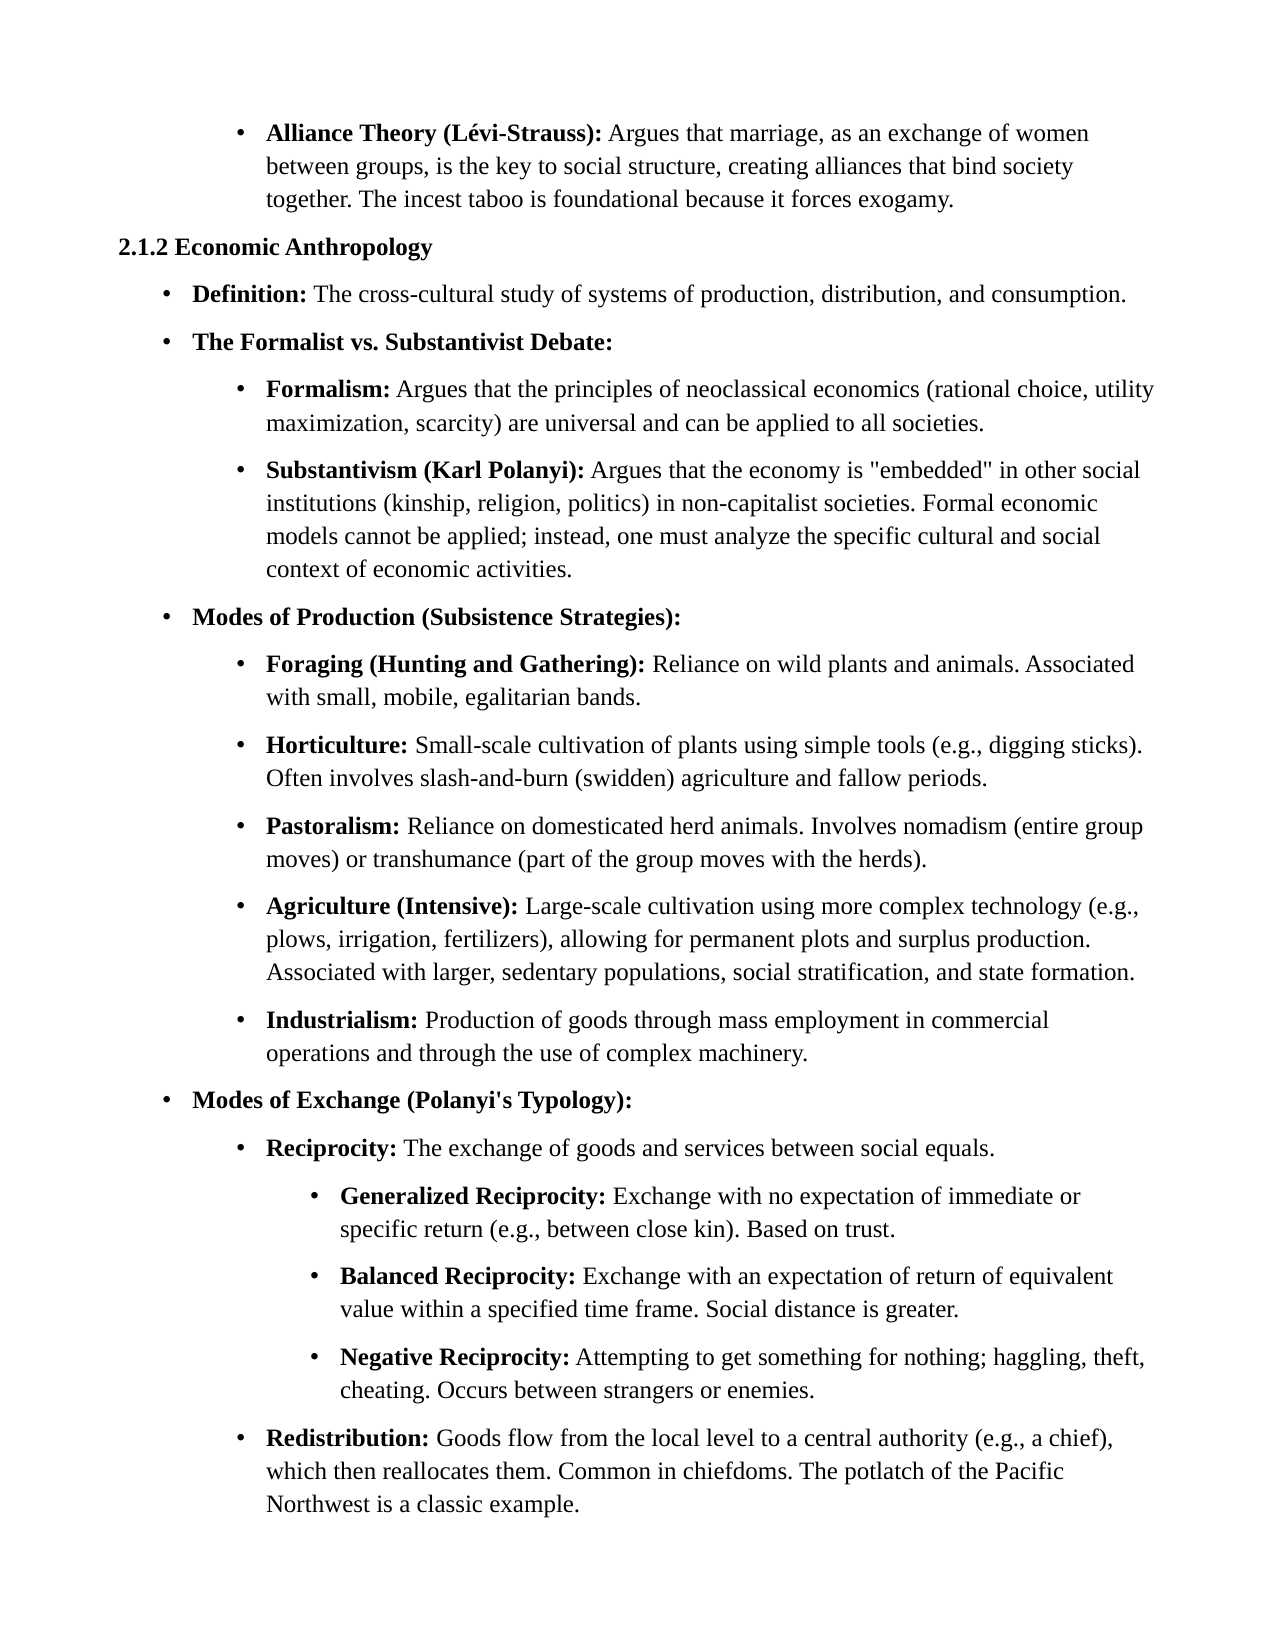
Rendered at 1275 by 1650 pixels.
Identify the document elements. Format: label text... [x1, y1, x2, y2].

list Generalized Reciprocity: Exchange with no expectation of immediate or specific return (e.g., between close kin). Based on trust. [310, 1181, 1157, 1243]
text 2.1.2 Economic Anthropology [118, 232, 1157, 261]
list Alliance Theory (Lévi-Strauss): Argues that marriage, as an exchange of women between groups, is the key to social structure, creating alliances that bind society together. The incest taboo is foundational because it forces exogamy. [236, 118, 1157, 213]
list Formalism: Argues that the principles of neoclassical economics (rational choice, utility maximization, scarcity) are universal and can be applied to all societies. [236, 374, 1157, 436]
list Redistribution: Goods flow from the local level to a central authority (e.g., a chief), which then reallocates them. Common in chiefdoms. The potlatch of the Pacific Northwest is a classic example. [236, 1423, 1157, 1517]
list Pastoralism: Reliance on domesticated herd animals. Involves nomadism (entire group moves) or transhumance (part of the group moves with the herds). [236, 811, 1157, 872]
list Reciprocity: The exchange of goods and services between social equals. [236, 1133, 1157, 1162]
list The Formalist vs. Substantivist Debate: [162, 327, 1157, 356]
list Modes of Production (Subsistence Strategies): [162, 602, 1157, 631]
list Negative Reciprocity: Attempting to get something for nothing; haggling, theft, cheating. Occurs between strangers or enemies. [310, 1342, 1157, 1404]
list Agriculture (Intensive): Large-scale cultivation using more complex technology (e.g., plows, irrigation, fertilizers), allowing for permanent plots and surplus production. Associated with larger, sedentary populations, social stratification, and state formation. [236, 891, 1157, 986]
list Definition: The cross-cultural study of systems of production, distribution, and consumption. [162, 279, 1157, 308]
list Modes of Exchange (Polanyi's Typology): [162, 1086, 1157, 1114]
list Industrialism: Production of goods through mass employment in commercial operations and through the use of complex machinery. [236, 1005, 1157, 1067]
list Horticulture: Small-scale cultivation of plants using simple tools (e.g., digging sticks). Often involves slash-and-burn (swidden) agriculture and fallow periods. [236, 730, 1157, 792]
list Foraging (Hunting and Gathering): Reliance on wild plants and animals. Associated with small, mobile, egalitarian bands. [236, 649, 1157, 711]
list Balanced Reciprocity: Exchange with an expectation of return of equivalent value within a specified time frame. Social distance is greater. [310, 1261, 1157, 1323]
list Substantivism (Karl Polanyi): Argues that the economy is "embedded" in other social institutions (kinship, religion, politics) in non-capitalist societies. Formal economic models cannot be applied; instead, one must analyze the specific cultural and social context of economic activities. [236, 455, 1157, 583]
